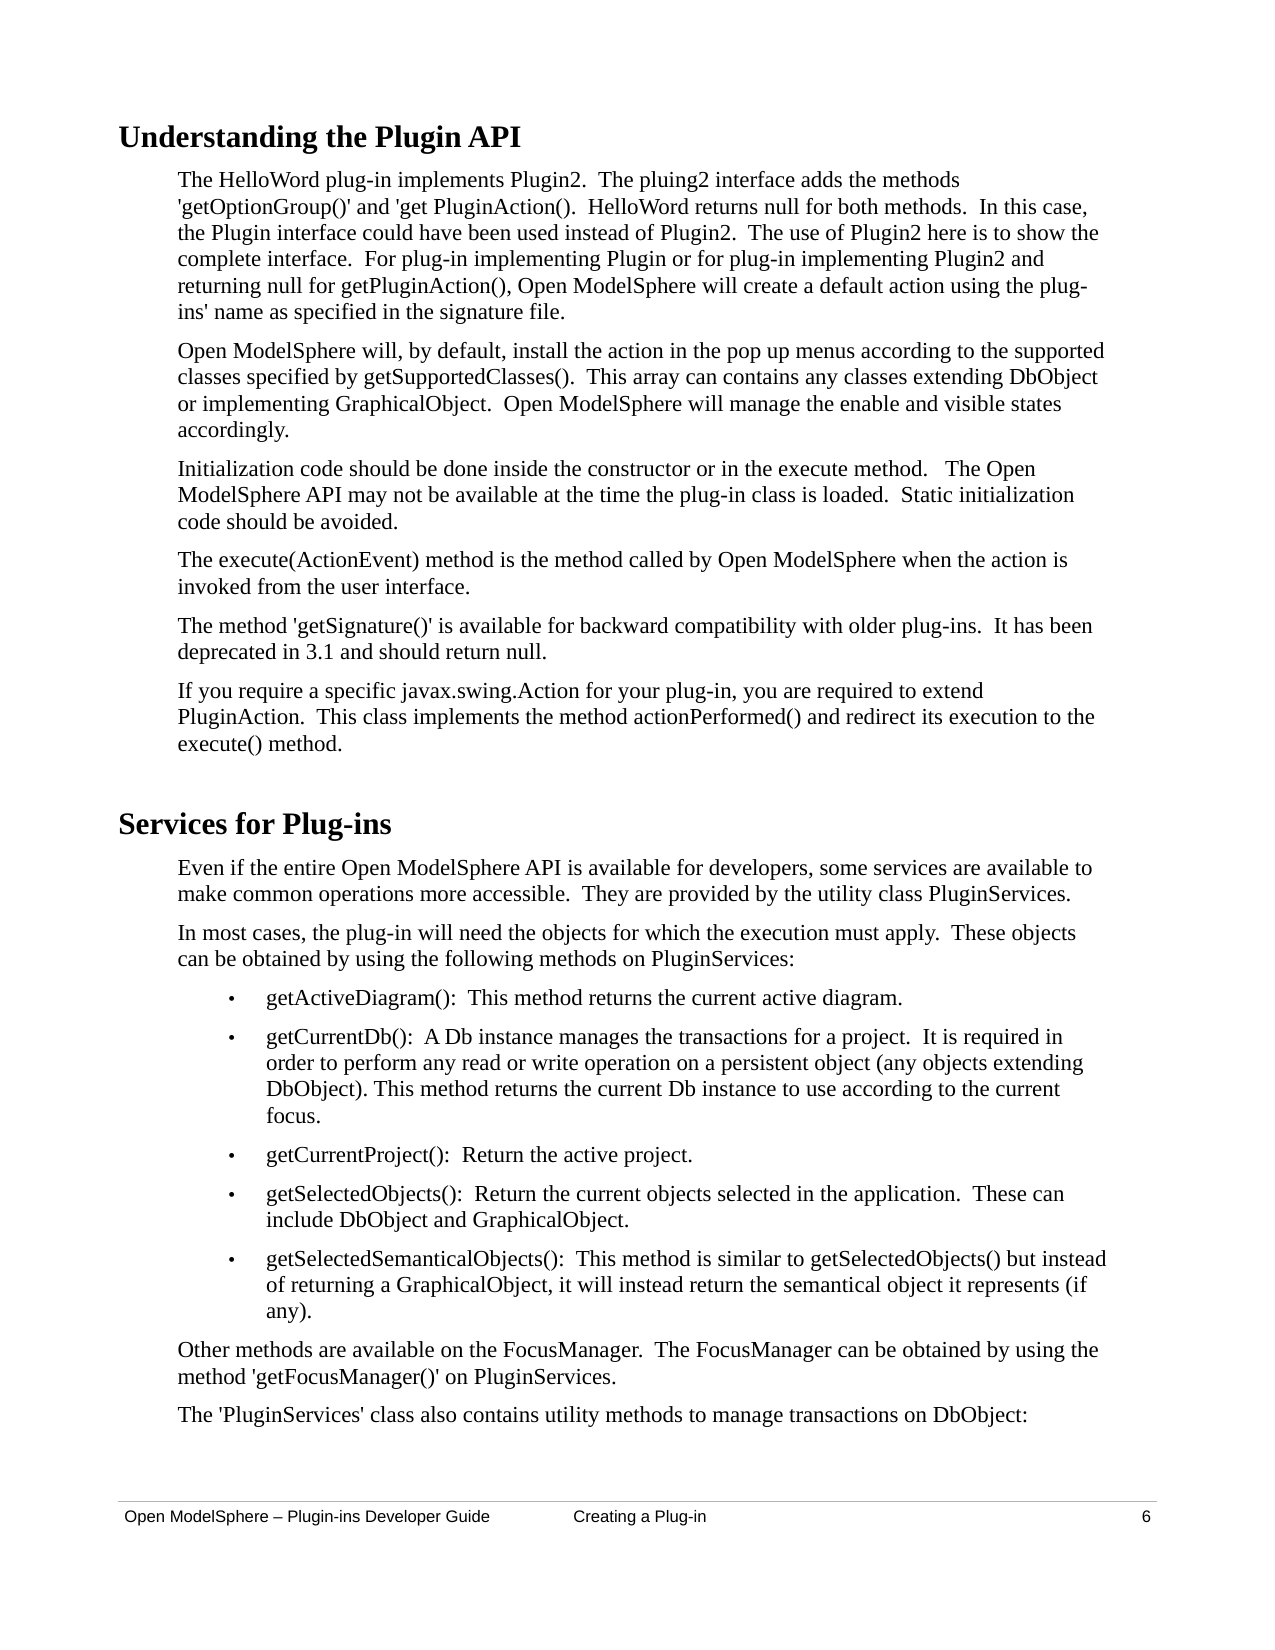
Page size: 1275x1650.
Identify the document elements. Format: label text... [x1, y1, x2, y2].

subtitle Services for Plug-ins [118, 805, 1157, 841]
list getCurrentDb(): A Db instance manages the transactions for a project. It is required in order to perform any read or write operation on a persistent object (any objects extending DbObject). This method returns the current Db instance to use according to the current focus. [228, 1023, 1109, 1128]
text The HelloWord plug-in implements Plugin2. The pluing2 interface adds the methods 'getOptionGroup()' and 'get PluginAction(). HelloWord returns null for both methods. In this case, the Plugin interface could have been used instead of Plugin2. The use of Plugin2 here is to show the complete interface. For plug-in implementing Plugin or for plug-in implementing Plugin2 and returning null for getPluginAction(), Open ModelSphere will create a default action using the plug-ins' name as specified in the signature file. [177, 166, 1109, 324]
text Other methods are available on the FocusManager. The FocusManager can be obtained by using the method 'getFocusManager()' on PluginServices. [177, 1336, 1109, 1389]
text The execute(ActionEvent) method is the method called by Open ModelSphere when the action is invoked from the user interface. [177, 547, 1109, 599]
text If you require a specific javax.swing.Action for your plug-in, you are required to extend PluginAction. This class implements the method actionPerformed() and redirect its execution to the execute() method. [177, 677, 1109, 756]
subtitle Understanding the Plugin API [118, 118, 1157, 154]
text The 'PluginServices' class also contains utility methods to manage transactions on DbObject: [177, 1402, 1109, 1428]
text The method 'getSignature()' is available for backward compatibility with older plug-ins. It has been deprecated in 3.1 and should return null. [177, 612, 1109, 664]
text Open ModelSphere will, by default, install the action in the pop up menus according to the supported classes specified by getSupportedClasses(). This array can contains any classes extending DbObject or implementing GraphicalObject. Open ModelSphere will manage the enable and visible states accordingly. [177, 337, 1109, 442]
list getSelectedObjects(): Return the current objects selected in the application. These can include DbObject and GraphicalObject. [228, 1179, 1109, 1232]
text Initialization code should be done inside the constructor or in the execute method. The Open ModelSphere API may not be available at the time the plug-in class is loaded. Static initialization code should be avoided. [177, 455, 1109, 534]
text Even if the entire Open ModelSphere API is available for developers, some services are available to make common operations more accessible. They are provided by the utility class PluginServices. [177, 853, 1109, 906]
list getSelectedSemanticalObjects(): This method is similar to getSelectedObjects() but instead of returning a GraphicalObject, it will instead return the semantical object it represents (if any). [228, 1245, 1109, 1324]
list getCurrentProject(): Return the active project. [228, 1141, 1109, 1167]
list getActiveDiagram(): This method returns the current active diagram. [228, 984, 1109, 1010]
text In most cases, the plug-in will need the objects for which the execution must apply. These objects can be obtained by using the following methods on PluginServices: [177, 919, 1109, 971]
